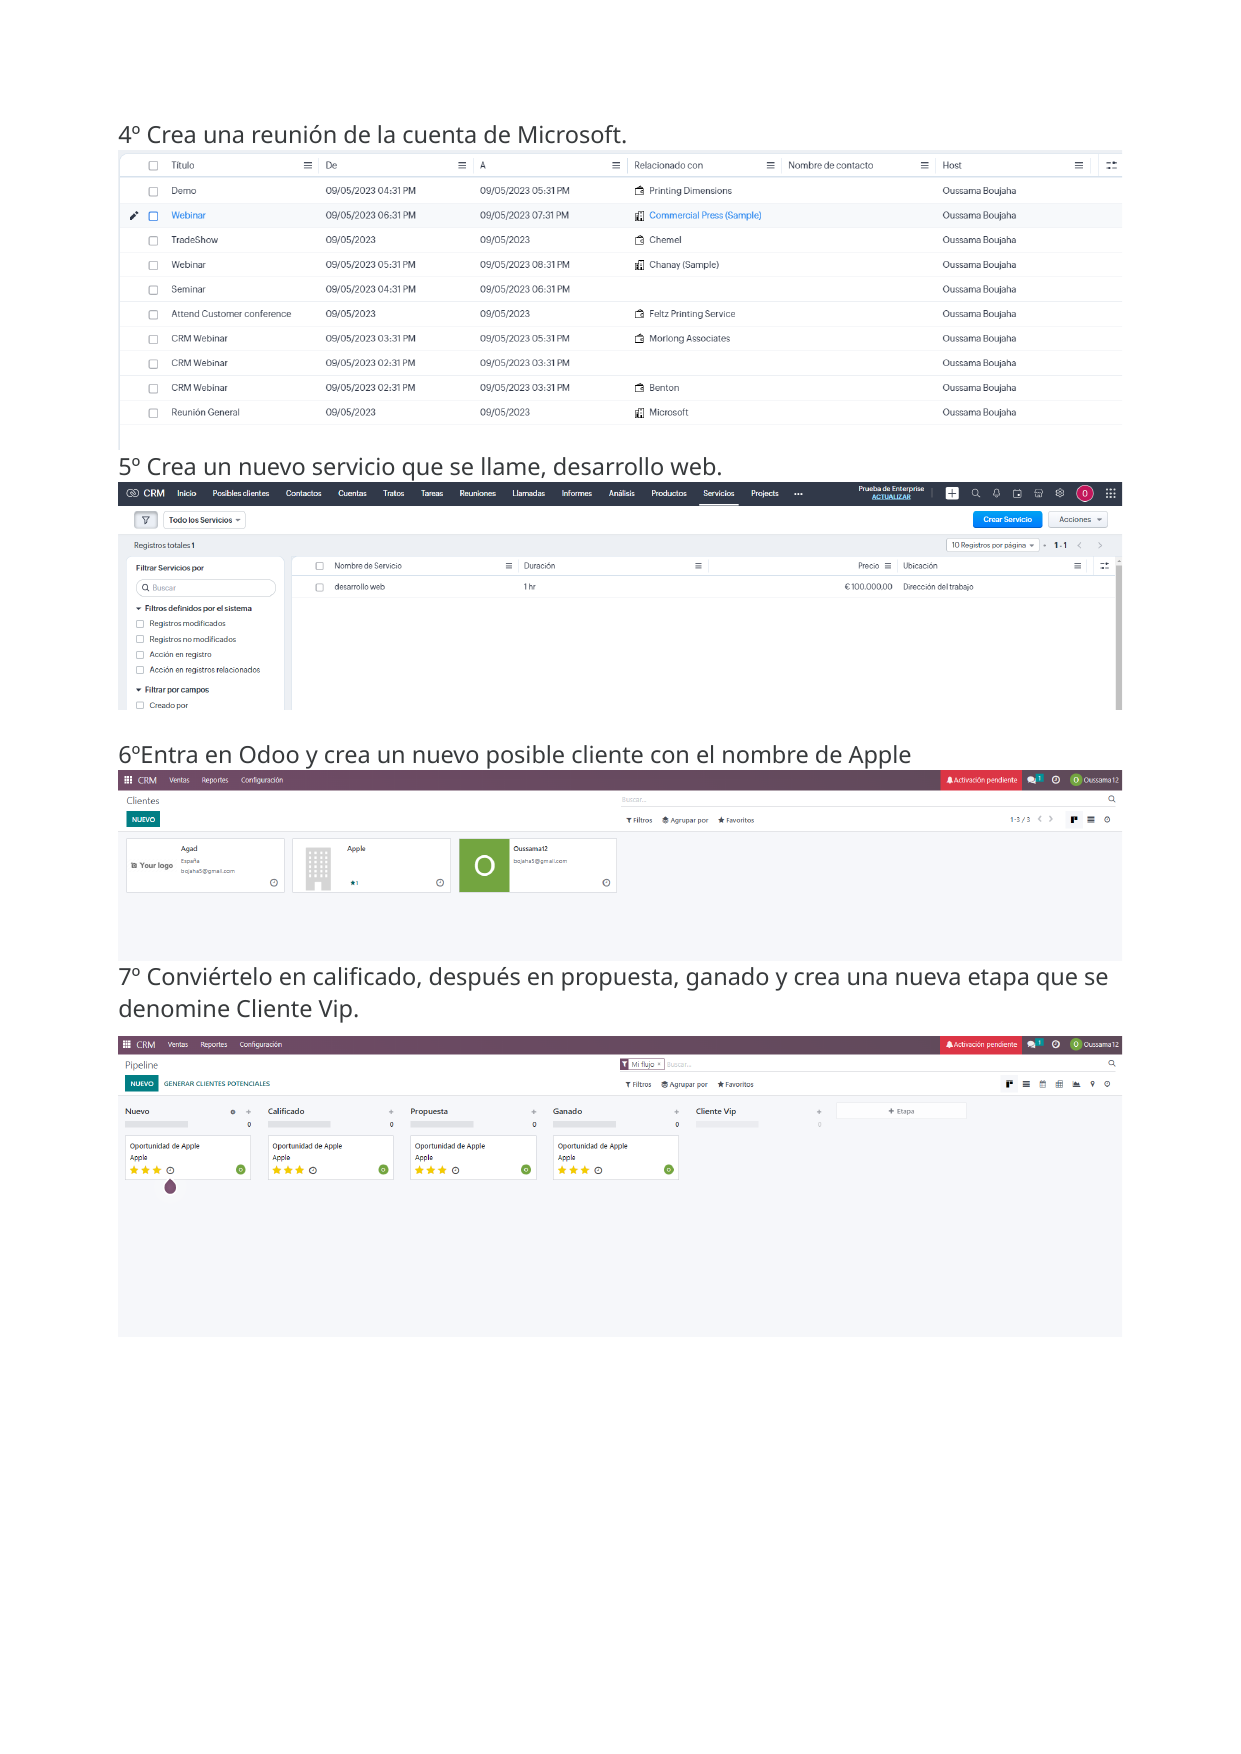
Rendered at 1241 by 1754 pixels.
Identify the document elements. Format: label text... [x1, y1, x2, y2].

picture [118, 482, 1123, 710]
picture [118, 770, 1123, 961]
text 4º Crea una reunión de la cuenta de Microsoft. [118, 118, 1122, 150]
text 6ºEntra en Odoo y crea un nuevo posible cliente con el nombre de Apple [118, 739, 1122, 770]
picture [118, 150, 1123, 450]
text 5º Crea un nuevo servicio que se llame, desarrollo web. [118, 450, 1122, 482]
text 7º Conviértelo en calificado, después en propuesta, ganado y crea una nueva etapa que se denomine Cliente Vip. [118, 961, 1122, 1024]
picture [118, 1036, 1123, 1337]
